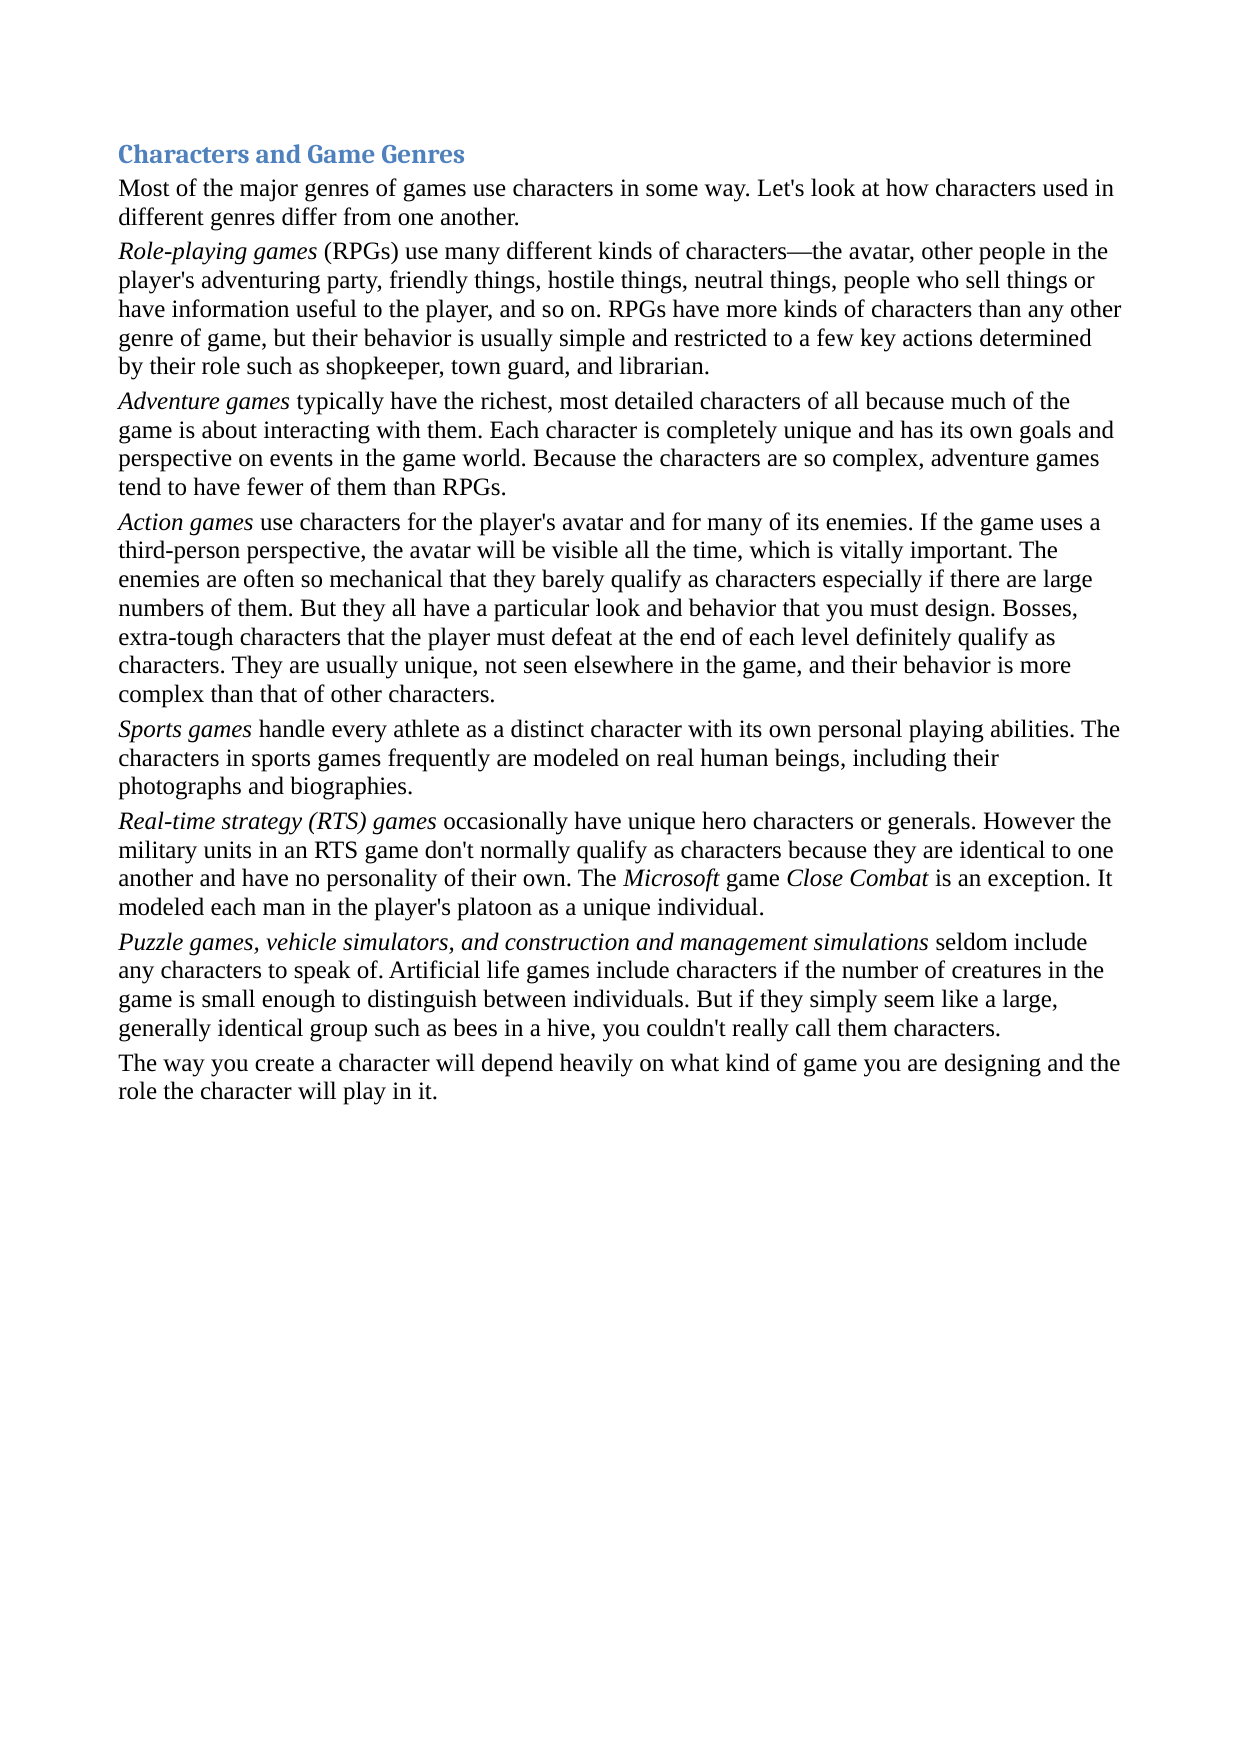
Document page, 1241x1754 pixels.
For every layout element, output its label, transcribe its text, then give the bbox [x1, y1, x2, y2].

text Real-time strategy (RTS) games occasionally have unique hero characters or generals. However the military units in an RTS game don't normally qualify as characters because they are identical to one another and have no personality of their own. The Microsoft game Close Combat is an exception. It modeled each man in the player's platoon as a unique individual. [118, 806, 1122, 921]
text Adventure games typically have the richest, most detailed characters of all because much of the game is about interacting with them. Each character is completely unique and has its own goals and perspective on events in the game world. Because the characters are so complex, adventure games tend to have fewer of them than RPGs. [118, 386, 1122, 501]
text Sports games handle every athlete as a distinct character with its own personal playing abilities. The characters in sports games frequently are modeled on real human beings, including their photographs and biographies. [118, 714, 1122, 800]
text Action games use characters for the player's avatar and for many of its enemies. If the game uses a third-person perspective, the avatar will be visible all the time, which is vitally important. The enemies are often so mechanical that they barely qualify as characters especially if there are large numbers of them. But they all have a particular look and behavior that you must design. Bosses, extra-tough characters that the player must defeat at the end of each level definitely qualify as characters. They are usually unique, not seen elsewhere in the game, and their behavior is more complex than that of other characters. [118, 507, 1122, 708]
text Role-playing games (RPGs) use many different kinds of characters—the avatar, other people in the player's adventuring party, friendly things, hostile things, neutral things, people who sell things or have information useful to the player, and so on. RPGs have more kinds of characters than any other genre of game, but their behavior is usually simple and restricted to a few key actions determined by their role such as shopkeeper, town guard, and librarian. [118, 236, 1122, 380]
subtitle Characters and Game Genres [118, 139, 1122, 170]
text Puzzle games, vehicle simulators, and construction and management simulations seldom include any characters to speak of. Artificial life games include characters if the number of creatures in the game is small enough to distinguish between individuals. But if they simply seem like a large, generally identical group such as bees in a hive, you couldn't really call them characters. [118, 927, 1122, 1042]
text The way you create a character will depend heavily on what kind of game you are designing and the role the character will play in it. [118, 1048, 1122, 1105]
text Most of the major genres of games use characters in some way. Let's look at how characters used in different genres differ from one another. [118, 173, 1122, 231]
